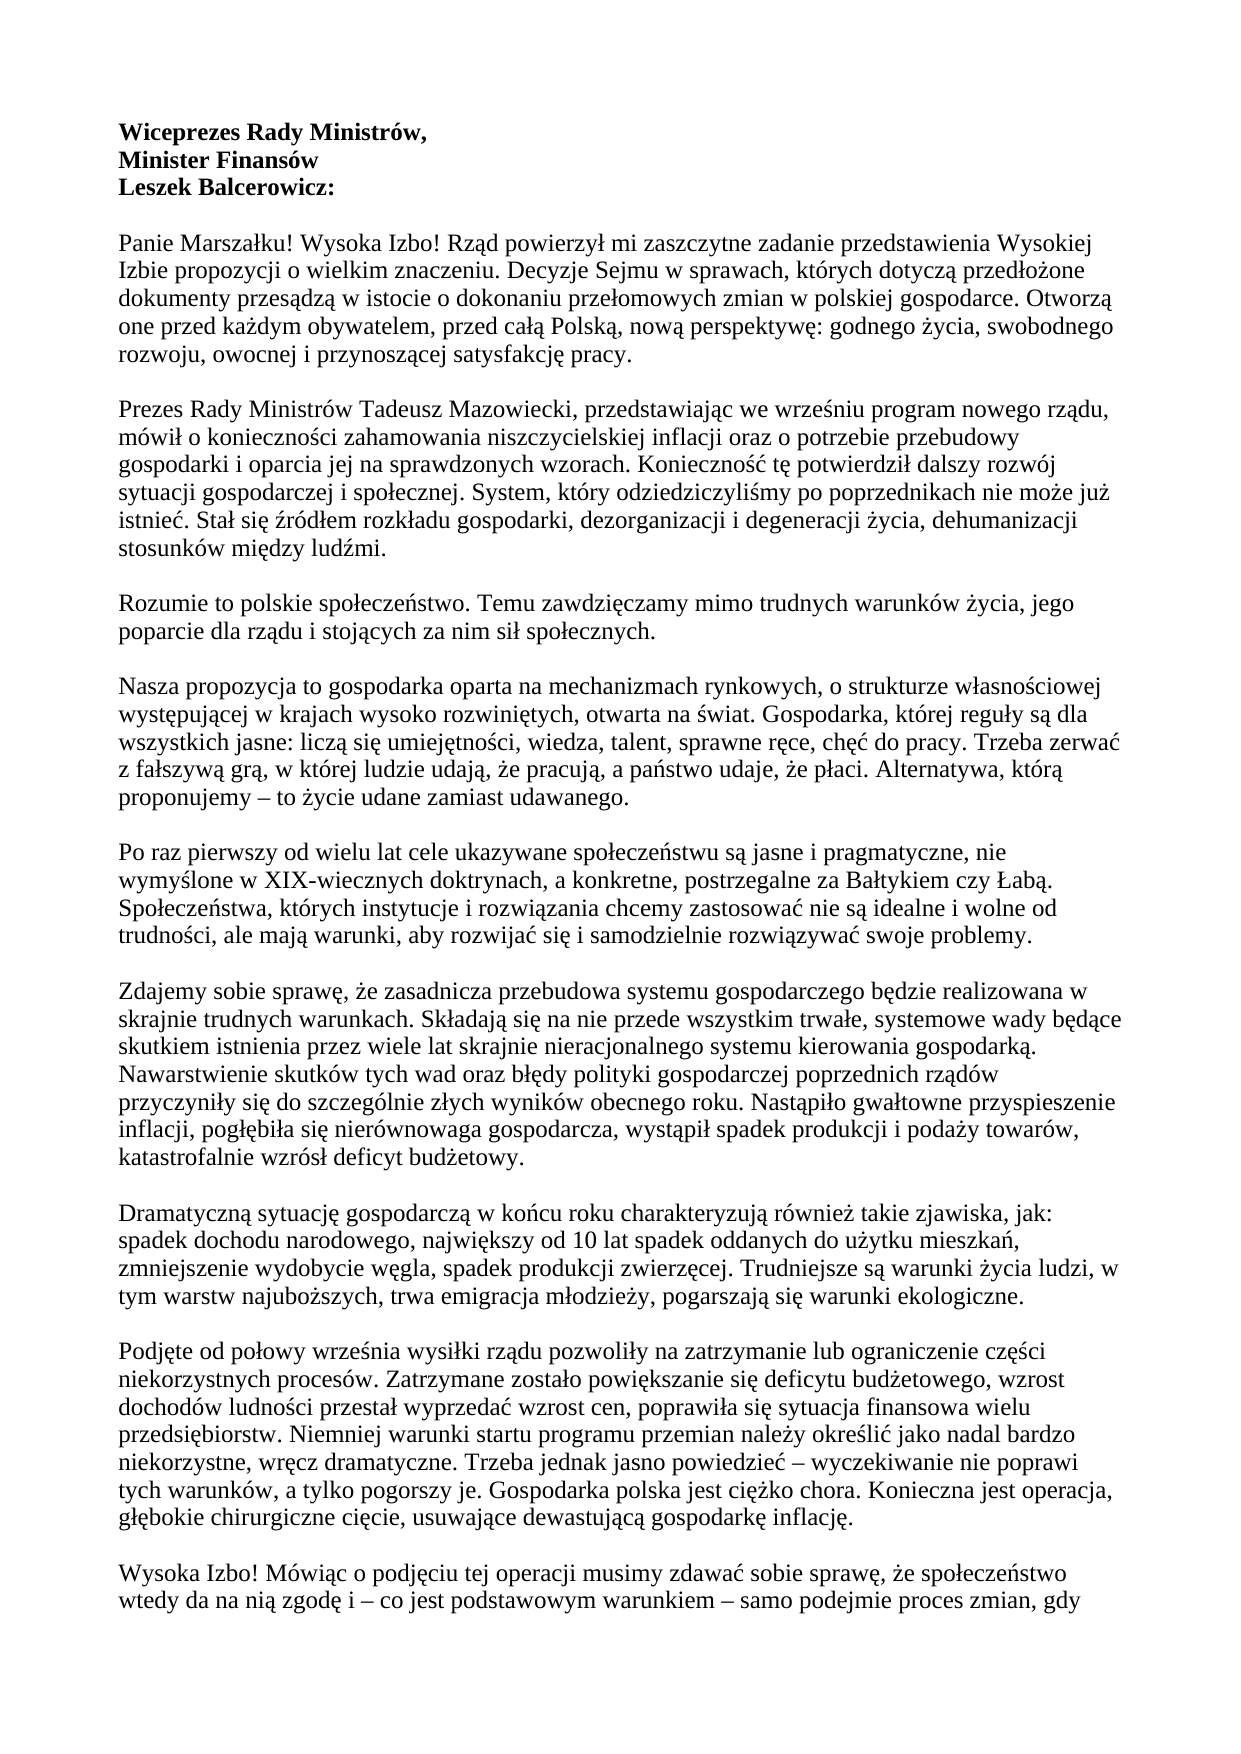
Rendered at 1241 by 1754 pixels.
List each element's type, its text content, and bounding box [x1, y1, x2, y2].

text Wiceprezes Rady Ministrów, [118, 118, 1122, 146]
text Prezes Rady Ministrów Tadeusz Mazowiecki, przedstawiając we wrześniu program nowego rządu, mówił o konieczności zahamowania niszczycielskiej inflacji oraz o potrzebie przebudowy gospodarki i oparcia jej na sprawdzonych wzorach. Konieczność tę potwierdził dalszy rozwój sytuacji gospodarczej i społecznej. System, który odziedziczyliśmy po poprzednikach nie może już istnieć. Stał się źródłem rozkładu gospodarki, dezorganizacji i degeneracji życia, dehumanizacji stosunków między ludźmi. [118, 395, 1122, 561]
text Zdajemy sobie sprawę, że zasadnicza przebudowa systemu gospodarczego będzie realizowana w skrajnie trudnych warunkach. Składają się na nie przede wszystkim trwałe, systemowe wady będące skutkiem istnienia przez wiele lat skrajnie nieracjonalnego systemu kierowania gospodarką. Nawarstwienie skutków tych wad oraz błędy polityki gospodarczej poprzednich rządów przyczyniły się do szczególnie złych wyników obecnego roku. Nastąpiło gwałtowne przyspieszenie inflacji, pogłębiła się nierównowaga gospodarcza, wystąpił spadek produkcji i podaży towarów, katastrofalnie wzrósł deficyt budżetowy. [118, 977, 1122, 1171]
text Nasza propozycja to gospodarka oparta na mechanizmach rynkowych, o strukturze własnościowej występującej w krajach wysoko rozwiniętych, otwarta na świat. Gospodarka, której reguły są dla wszystkich jasne: liczą się umiejętności, wiedza, talent, sprawne ręce, chęć do pracy. Trzeba zerwać z fałszywą grą, w której ludzie udają, że pracują, a państwo udaje, że płaci. Alternatywa, którą proponujemy – to życie udane zamiast udawanego. [118, 672, 1122, 811]
text Wysoka Izbo! Mówiąc o podjęciu tej operacji musimy zdawać sobie sprawę, że społeczeństwo wtedy da na nią zgodę i – co jest podstawowym warunkiem – samo podejmie proces zmian, gdy [118, 1559, 1122, 1614]
text Podjęte od połowy września wysiłki rządu pozwoliły na zatrzymanie lub ograniczenie części niekorzystnych procesów. Zatrzymane zostało powiększanie się deficytu budżetowego, wzrost dochodów ludności przestał wyprzedać wzrost cen, poprawiła się sytuacja finansowa wielu przedsiębiorstw. Niemniej warunki startu programu przemian należy określić jako nadal bardzo niekorzystne, wręcz dramatyczne. Trzeba jednak jasno powiedzieć – wyczekiwanie nie poprawi tych warunków, a tylko pogorszy je. Gospodarka polska jest ciężko chora. Konieczna jest operacja, głębokie chirurgiczne cięcie, usuwające dewastującą gospodarkę inflację. [118, 1337, 1122, 1531]
text Panie Marszałku! Wysoka Izbo! Rząd powierzył mi zaszczytne zadanie przedstawienia Wysokiej Izbie propozycji o wielkim znaczeniu. Decyzje Sejmu w sprawach, których dotyczą przedłożone dokumenty przesądzą w istocie o dokonaniu przełomowych zmian w polskiej gospodarce. Otworzą one przed każdym obywatelem, przed całą Polską, nową perspektywę: godnego życia, swobodnego rozwoju, owocnej i przynoszącej satysfakcję pracy. [118, 229, 1122, 367]
text Dramatyczną sytuację gospodarczą w końcu roku charakteryzują również takie zjawiska, jak: spadek dochodu narodowego, największy od 10 lat spadek oddanych do użytku mieszkań, zmniejszenie wydobycie węgla, spadek produkcji zwierzęcej. Trudniejsze są warunki życia ludzi, w tym warstw najuboższych, trwa emigracja młodzieży, pogarszają się warunki ekologiczne. [118, 1199, 1122, 1309]
text Rozumie to polskie społeczeństwo. Temu zawdzięczamy mimo trudnych warunków życia, jego poparcie dla rządu i stojących za nim sił społecznych. [118, 589, 1122, 644]
text Minister Finansów [118, 146, 1122, 173]
text Po raz pierwszy od wielu lat cele ukazywane społeczeństwu są jasne i pragmatyczne, nie wymyślone w XIX-wiecznych doktrynach, a konkretne, postrzegalne za Bałtykiem czy Łabą. Społeczeństwa, których instytucje i rozwiązania chcemy zastosować nie są idealne i wolne od trudności, ale mają warunki, aby rozwijać się i samodzielnie rozwiązywać swoje problemy. [118, 838, 1122, 949]
text Leszek Balcerowicz: [118, 173, 1122, 201]
